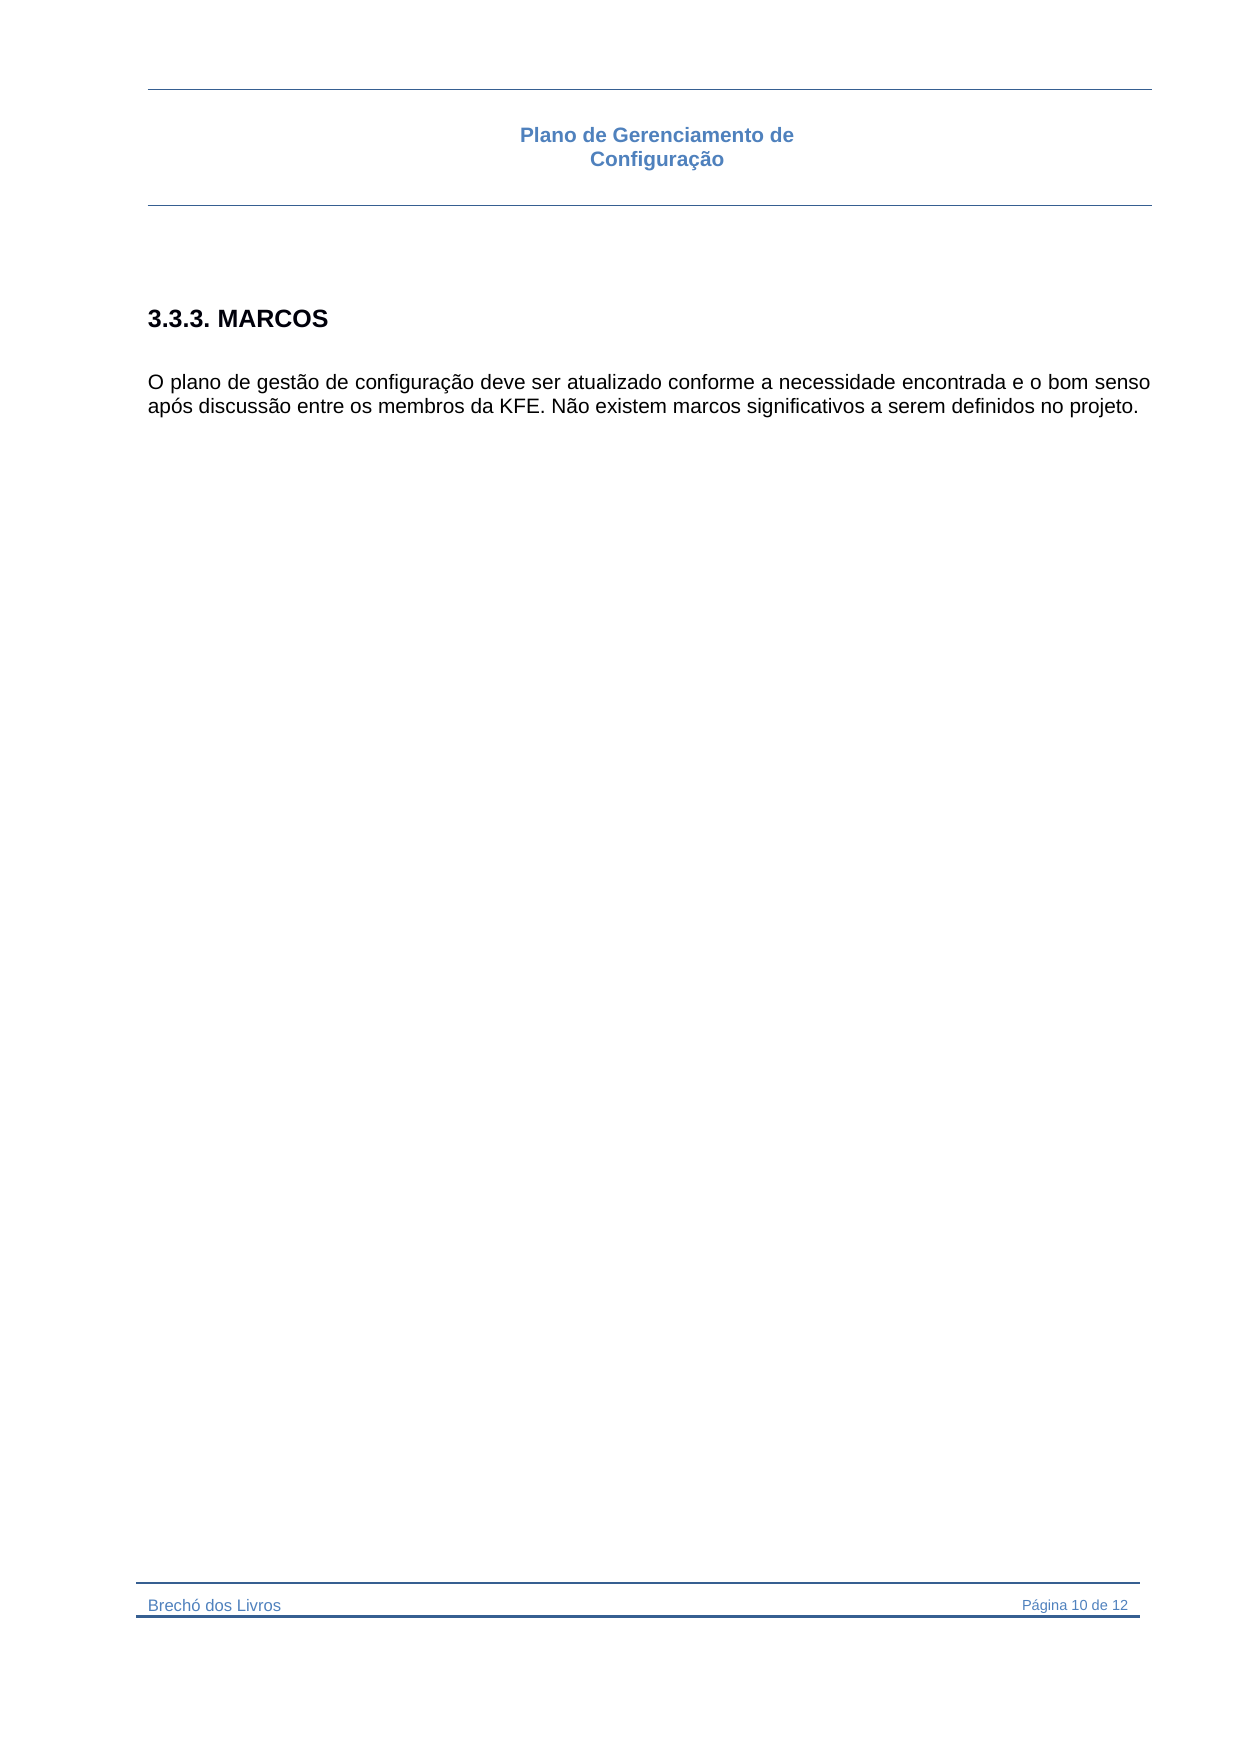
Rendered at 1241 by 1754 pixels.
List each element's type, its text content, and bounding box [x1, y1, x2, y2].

text O plano de gestão de configuração deve ser atualizado conforme a necessidade encontrada e o bom senso após discussão entre os membros da KFE. Não existem marcos significativos a serem definidos no projeto. [148, 370, 1152, 418]
subtitle Marcos [148, 304, 1152, 332]
